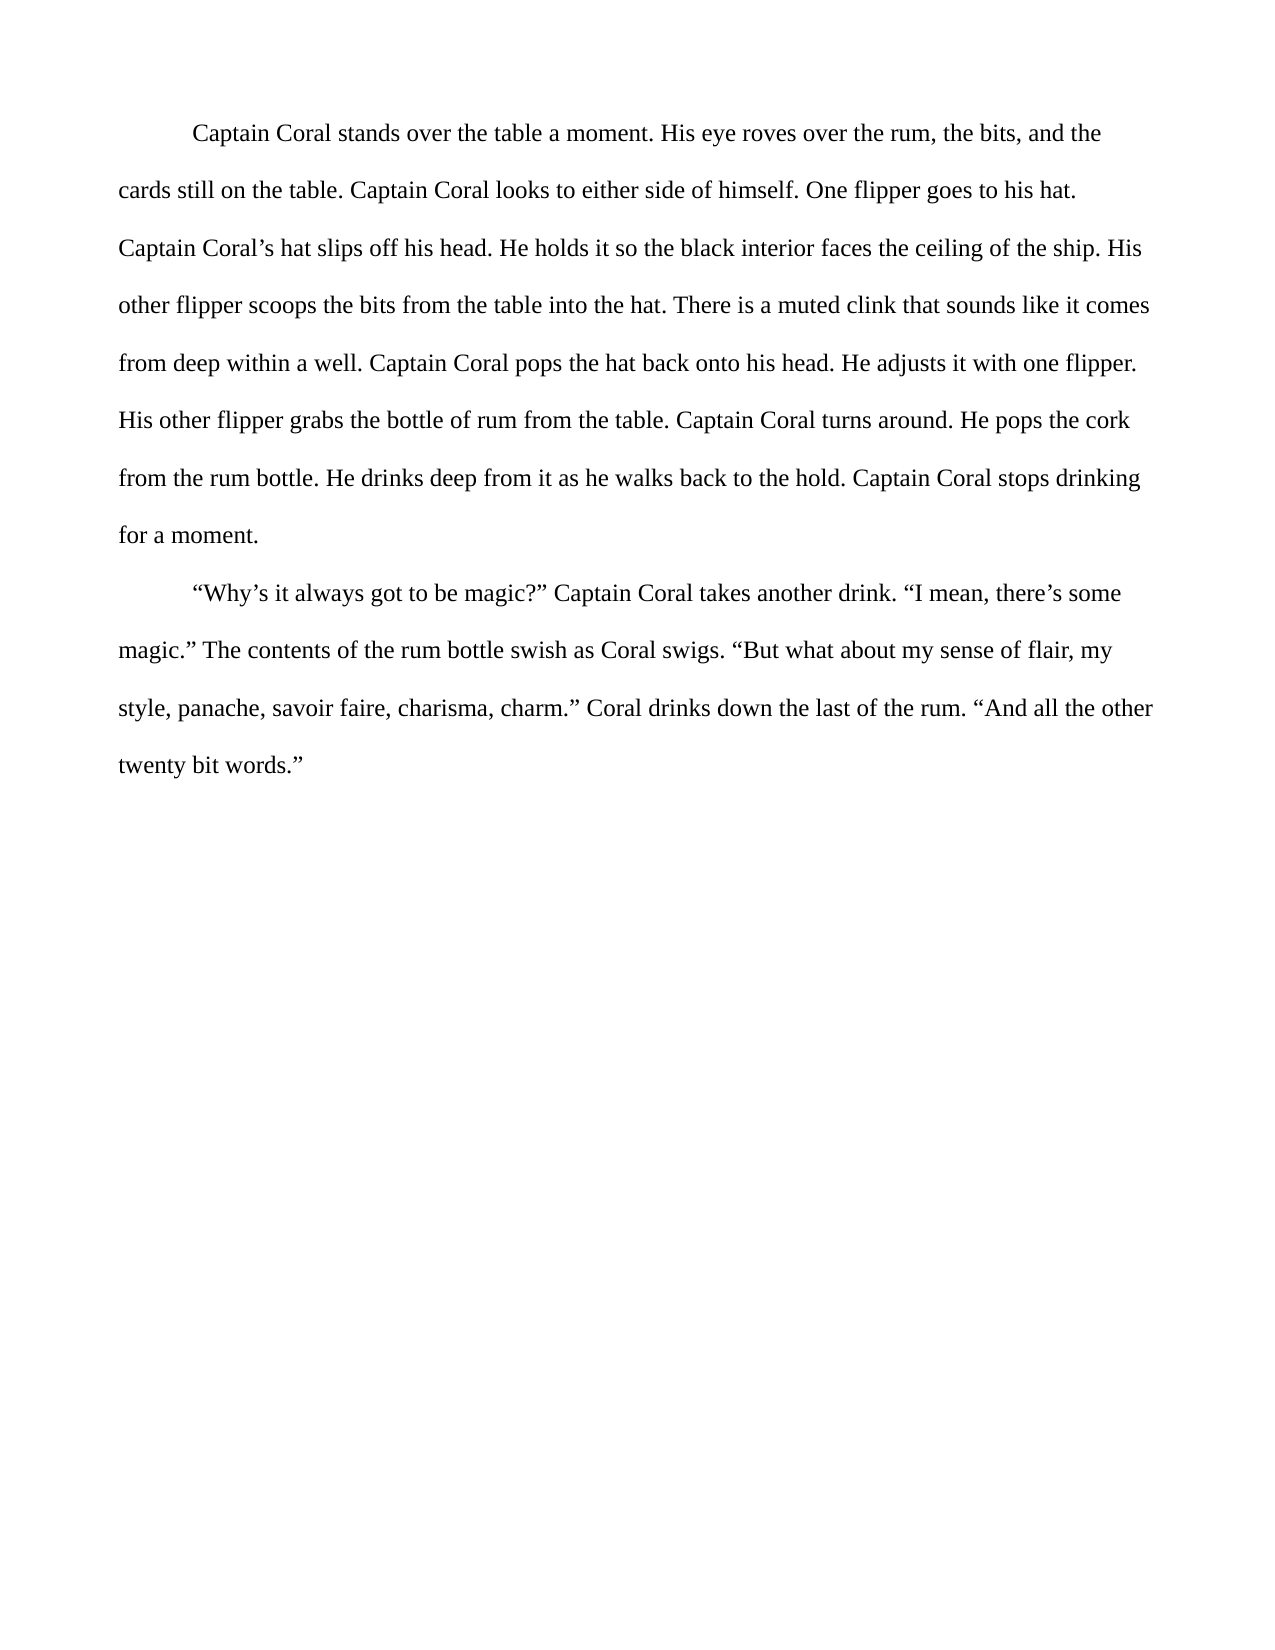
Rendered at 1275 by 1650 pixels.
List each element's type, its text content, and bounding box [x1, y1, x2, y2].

text Captain Coral stands over the table a moment. His eye roves over the rum, the bits, and the cards still on the table. Captain Coral looks to either side of himself. One flipper goes to his hat. Captain Coral’s hat slips off his head. He holds it so the black interior faces the ceiling of the ship. His other flipper scoops the bits from the table into the hat. There is a muted clink that sounds like it comes from deep within a well. Captain Coral pops the hat back onto his head. He adjusts it with one flipper. His other flipper grabs the bottle of rum from the table. Captain Coral turns around. He pops the cork from the rum bottle. He drinks deep from it as he walks back to the hold. Captain Coral stops drinking for a moment. [118, 118, 1157, 549]
text “Why’s it always got to be magic?” Captain Coral takes another drink. “I mean, there’s some magic.” The contents of the rum bottle swish as Coral swigs. “But what about my sense of flair, my style, panache, savoir faire, charisma, charm.” Coral drinks down the last of the rum. “And all the other twenty bit words.” [118, 578, 1157, 779]
